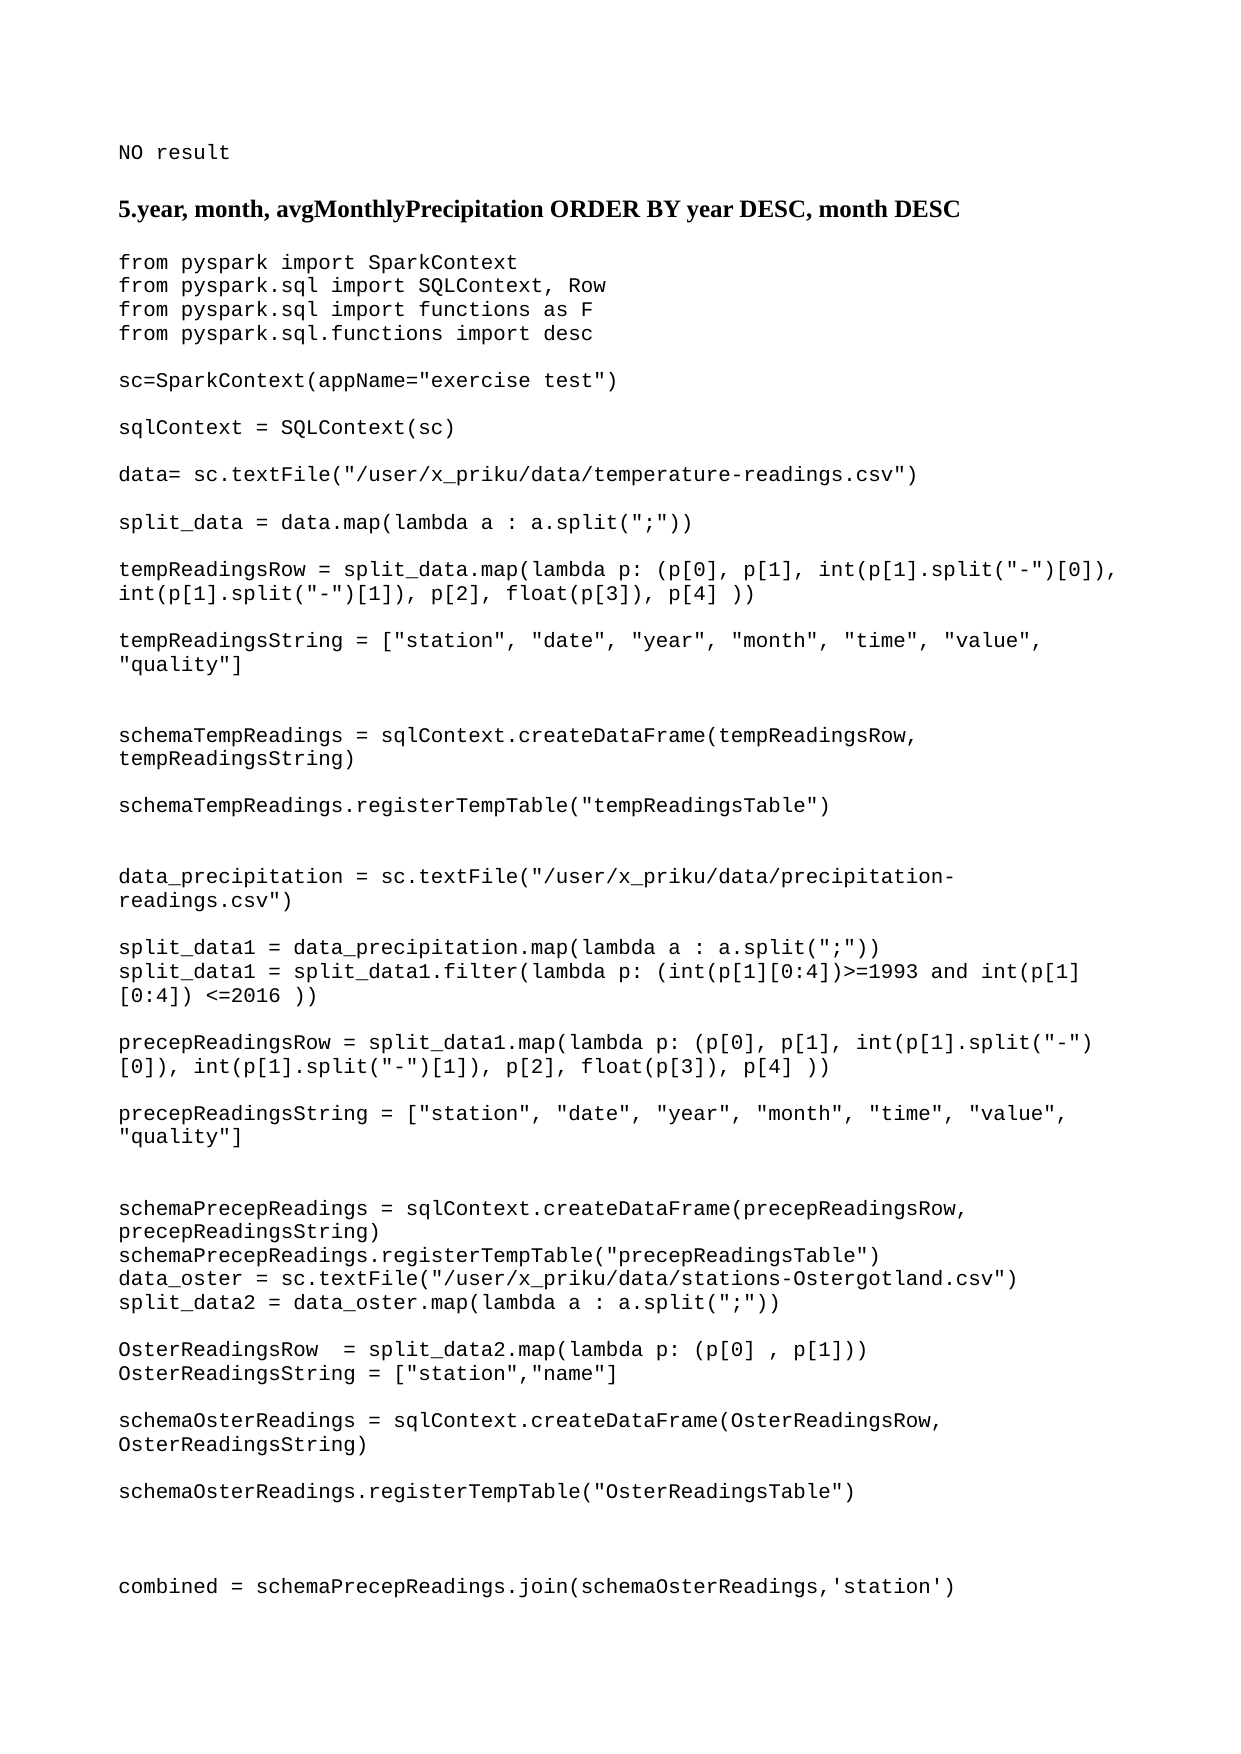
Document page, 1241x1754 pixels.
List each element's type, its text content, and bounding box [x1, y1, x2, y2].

text NO result [118, 142, 1122, 165]
text sc=SparkContext(appName="exercise test") [118, 370, 1122, 393]
text schemaPrecepReadings.registerTempTable("precepReadingsTable") [118, 1245, 1122, 1268]
text 5.year, month, avgMonthlyPrecipitation ORDER BY year DESC, month DESC [118, 194, 1122, 223]
text split_data = data.map(lambda a : a.split(";")) [118, 512, 1122, 535]
text sqlContext = SQLContext(sc) [118, 417, 1122, 441]
text split_data1 = data_precipitation.map(lambda a : a.split(";")) [118, 937, 1122, 961]
text from pyspark.sql.functions import desc [118, 323, 1122, 346]
text precepReadingsRow = split_data1.map(lambda p: (p[0], p[1], int(p[1].split("-")[0]), int(p[1].split("-")[1]), p[2], float(p[3]), p[4] )) [118, 1032, 1122, 1079]
text from pyspark.sql import SQLContext, Row [118, 275, 1122, 299]
text schemaTempReadings = sqlContext.createDataFrame(tempReadingsRow, tempReadingsString) [118, 724, 1122, 772]
text OsterReadingsRow = split_data2.map(lambda p: (p[0] , p[1])) [118, 1339, 1122, 1363]
text tempReadingsRow = split_data.map(lambda p: (p[0], p[1], int(p[1].split("-")[0]), int(p[1].split("-")[1]), p[2], float(p[3]), p[4] )) [118, 559, 1122, 606]
text OsterReadingsString = ["station","name"] [118, 1363, 1122, 1387]
text from pyspark.sql import functions as F [118, 299, 1122, 323]
text tempReadingsString = ["station", "date", "year", "month", "time", "value", "quality"] [118, 630, 1122, 677]
text precepReadingsString = ["station", "date", "year", "month", "time", "value", "quality"] [118, 1103, 1122, 1150]
text schemaOsterReadings.registerTempTable("OsterReadingsTable") [118, 1481, 1122, 1505]
text split_data2 = data_oster.map(lambda a : a.split(";")) [118, 1292, 1122, 1316]
text from pyspark import SparkContext [118, 252, 1122, 275]
text split_data1 = split_data1.filter(lambda p: (int(p[1][0:4])>=1993 and int(p[1][0:4]) <=2016 )) [118, 961, 1122, 1008]
text schemaPrecepReadings = sqlContext.createDataFrame(precepReadingsRow, precepReadingsString) [118, 1197, 1122, 1245]
text combined = schemaPrecepReadings.join(schemaOsterReadings,'station') [118, 1576, 1122, 1599]
text schemaTempReadings.registerTempTable("tempReadingsTable") [118, 796, 1122, 819]
text data_precipitation = sc.textFile("/user/x_priku/data/precipitation-readings.csv") [118, 866, 1122, 914]
text data_oster = sc.textFile("/user/x_priku/data/stations-Ostergotland.csv") [118, 1268, 1122, 1292]
text schemaOsterReadings = sqlContext.createDataFrame(OsterReadingsRow, OsterReadingsString) [118, 1410, 1122, 1458]
text data= sc.textFile("/user/x_priku/data/temperature-readings.csv") [118, 464, 1122, 488]
